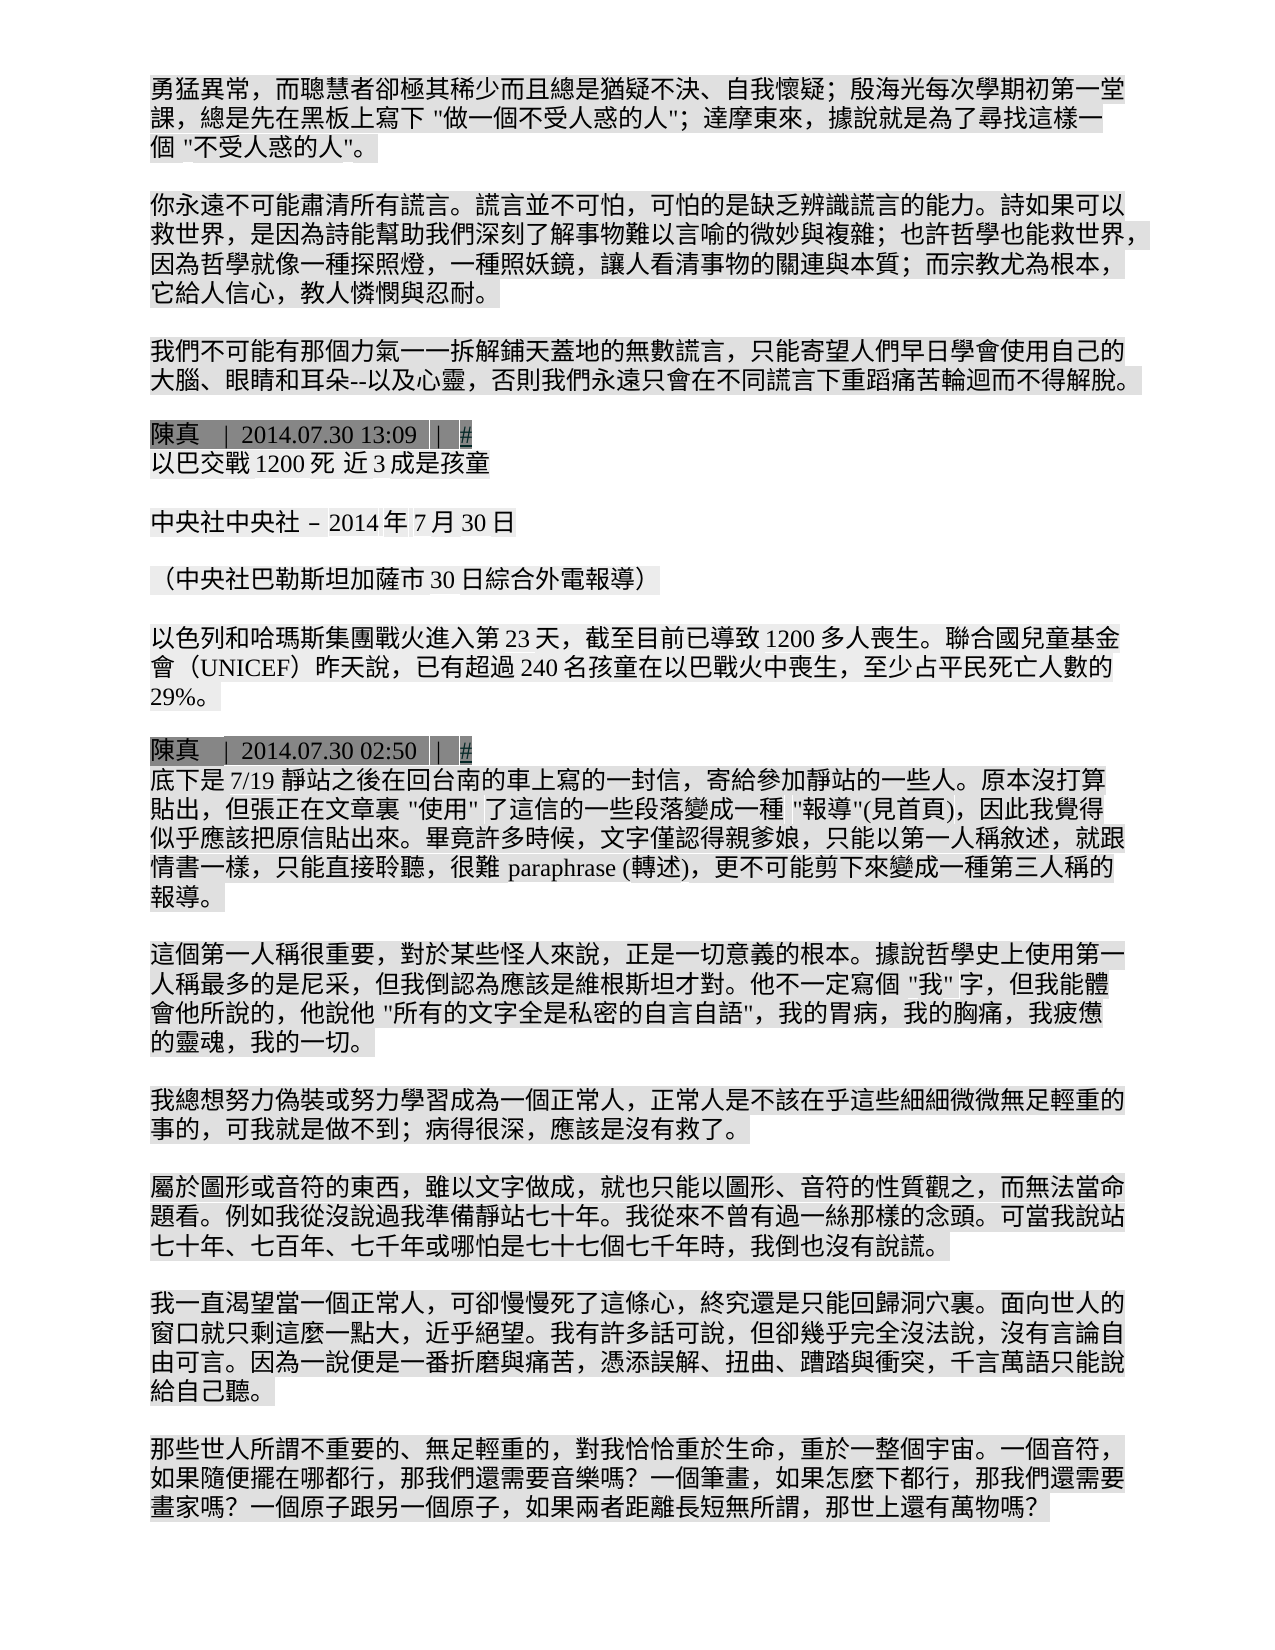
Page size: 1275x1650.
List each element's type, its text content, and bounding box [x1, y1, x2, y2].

text 陳真 | 2014.07.30 13:09 | # [150, 420, 1125, 449]
text 陳真 | 2014.07.30 02:50 | # [150, 736, 1125, 766]
text 十幾二十年來，台灣教科書及媒體無日無之努力異化、妖魔化中國，卻美化日本和美國，就像過去的舊國民黨時代那樣一種鋪天蓋地的洗腦，不同時期的主流勢力，總是依其當下政治需要，任意便可塑造出一整個世代如模子般大量生產的特定思維和語言。 人畜其實相差無幾，非常容易操控，你要他恨誰，他就會恨誰，乖得不得了；你要他舉哪面旗，他就會舉哪面旗；要他講些什麼話，他就會像留聲機那樣覆述一模一樣的話語。 台灣五十幾年來，始終是這樣一種局面，甚且變本加厲；就像個超大型工廠或實驗室那樣，依某種政治需要，加工塑造一整個世代之所思所想乃至所講的每一句話。 我看周遭舉凡大約30歲以下的人，他還沒開口，我通常就能幫他講出他所要講的所有話語和所有思維，幾無例外。依照蘇格拉底的看法，這樣一些生命其實是不值得活的。我沒蘇老那麼 "智能潔癖"，但這樣一種愚蠢生命總是可悲，憑添世上無數悲劇。 黨外時代，不論中學生或大學生，面對少數異議總是充滿極其可怕的仇恨。三十年後，我們依然被同樣的現象所折磨。年紀太輕，不曾見識過黨外風霜的人，不用為未能親身經歷某種歷史感到遺憾，因為歷史戲碼始終不曾改變。你想知道當年是非善惡如何扭曲，你想知道當年如何群魔亂舞為所欲為，看看當下四周便是。 也許智商聽起來有點刺耳，那你可以不說智商而說是一種intellectual (智性) 能力，這東西理應非常重要。蘇格拉底認為，人會作惡是因為他無能把事情想清楚。在這觀念下，道德於是連結到智能上。 愛因斯坦也曾這麼說："我常覺得，道德和智能有著某種密切連結"；胡適總是勸誡世人要學會使用自己的大腦、眼睛和耳朵；羅素認為，時代的悲劇源頭就在於蠢蛋太多而且個個勇猛異常，而聰慧者卻極其稀少而且總是猶疑不決、自我懷疑；殷海光每次學期初第一堂課，總是先在黑板上寫下 "做一個不受人惑的人"；達摩東來，據說就是為了尋找這樣一個 "不受人惑的人"。 你永遠不可能肅清所有謊言。謊言並不可怕，可怕的是缺乏辨識謊言的能力。詩如果可以救世界，是因為詩能幫助我們深刻了解事物難以言喻的微妙與複雜；也許哲學也能救世界，因為哲學就像一種探照燈，一種照妖鏡，讓人看清事物的關連與本質；而宗教尤為根本，它給人信心，教人憐憫與忍耐。 我們不可能有那個力氣一一拆解鋪天蓋地的無數謊言，只能寄望人們早日學會使用自己的大腦、眼睛和耳朵--以及心靈，否則我們永遠只會在不同謊言下重蹈痛苦輪迴而不得解脫。 [150, 75, 1125, 395]
text 底下是7/19 靜站之後在回台南的車上寫的一封信，寄給參加靜站的一些人。原本沒打算貼出，但張正在文章裏 "使用" 了這信的一些段落變成一種 "報導"(見首頁)，因此我覺得似乎應該把原信貼出來。畢竟許多時候，文字僅認得親爹娘，只能以第一人稱敘述，就跟情書一樣，只能直接聆聽，很難 paraphrase (轉述)，更不可能剪下來變成一種第三人稱的報導。 這個第一人稱很重要，對於某些怪人來說，正是一切意義的根本。據說哲學史上使用第一人稱最多的是尼采，但我倒認為應該是維根斯坦才對。他不一定寫個 "我" 字，但我能體會他所說的，他說他 "所有的文字全是私密的自言自語"，我的胃病，我的胸痛，我疲憊的靈魂，我的一切。 我總想努力偽裝或努力學習成為一個正常人，正常人是不該在乎這些細細微微無足輕重的事的，可我就是做不到；病得很深，應該是沒有救了。 屬於圖形或音符的東西，雖以文字做成，就也只能以圖形、音符的性質觀之，而無法當命題看。例如我從沒說過我準備靜站七十年。我從來不曾有過一絲那樣的念頭。可當我說站七十年、七百年、七千年或哪怕是七十七個七千年時，我倒也沒有說謊。 我一直渴望當一個正常人，可卻慢慢死了這條心，終究還是只能回歸洞穴裏。面向世人的窗口就只剩這麼一點大，近乎絕望。我有許多話可說，但卻幾乎完全沒法說，沒有言論自由可言。因為一說便是一番折磨與痛苦，憑添誤解、扭曲、蹧踏與衝突，千言萬語只能說給自己聽。 那些世人所謂不重要的、無足輕重的，對我恰恰重於生命，重於一整個宇宙。一個音符，如果隨便擺在哪都行，那我們還需要音樂嗎？一個筆畫，如果怎麼下都行，那我們還需要畫家嗎？一個原子跟另一個原子，如果兩者距離長短無所謂，那世上還有萬物嗎？ 也許你會說，沒法說就不要說，沒啥了不起。這樣講似乎沒錯，可我基本上並不相信所謂紀念若雪巴勒斯坦資訊網只是要提供資訊，講述資訊，傳遞資訊。如果我們只是要做這些，那我寧可花一點錢僱用幾名工讀生，保證可以做得比我們更好。 資訊就跟散落一地的音符一樣，沒有任何意義，是一個個 "作者" 把音符編成詩歌，方才足以傳唱千年。但我對於在這喧囂島上追求這樣一種環境十分悲觀，近乎絕望。 陳真 ============== 這回靜站來了較多人，大多不認識，也沒多少機會招呼。新來者難免尷尬，疏於招呼，只能說一回生兩回熟。 這回路過拍照、詢問、質疑乃至訪談者似乎也較平常多一些。有位參與者問我許多伊拉克現況，對此我的看法是：旁人所言僅供參考，觀點總得自己去形成而無特定解答。涉及觀點的事，許多時候顯得次要，畢竟我們不是為了捍衛特定觀點而來。在一些事情上，形式比內容重要，常識大過知識，方法甚於解答。 有兩位好像是巴黎大學的電影研究生（不確定有無聽錯）來拍攝，問我為何而來，我說：任何國與國、社會與社會，乃至人與人之間，衝突難免，各有觀點與立場，但重要的是不是衝突本身，而是解決衝突的方法；也許人類社會有可能朝向一個不訴諸戰爭與暴力的方向發展，我相信這個可能性的存在。也許千百年後，後世人們回顧前塵，將會對戰爭一事感到驚訝與驚骸莫名，人們竟然花了那麼多錢研發武器，殘殺同類。 兩位留學生還問道，你們在這站了多久？我答進入第七個年頭。她們似乎驚訝，接著問：有媒體或政治人物來關心嗎？我說沒有。他們不解。我說靜站這事沒有新聞性，也沒什麼好關心或報導。 她們又問：那你們對台灣社會有沒有產生什麼重大影響。我聽了忍不住笑出來，回答說沒有沒有，應該沒有任何影響。她們說：那你們還會繼續堅持下去嗎？我說這不需要什麼堅持，這又不難，一個月才站一次。 有些東西很難做到，並不是因為它很難，而是因為太簡單，簡單到讓人很難持續去做它。我常想，一個人如果無時無刻想著一加一等於二，那他很可能有一天就會成為一名偉大的數學家。 站七年是沒有多大意義的，但如果不是站七年而是站七十年、七百年、七千年…，也許很多事情就會變得不一樣。 年少時，有一天，看了俄國塔可夫斯基的 ‘’犧牲‘’ ，很感動，讓我驚訝的是我卻不知道自己究竟是被什麼東西感動。於是我來到圖書館，找到一本哲學書，翻開神秘主義那一章。也許我的哲學生涯應該從那一刻算起才對。 將近三十年沒再看 ‘’犧牲‘’ 這部電影，但有些片段依稀記得。似乎有個老人對小孩講起一個故事，話說很久以前有個東正教修道士，在山上種了一段枯木，已無生命跡象，但仍天天給它澆水；每日清晨登山，日落才回，日復一日，打算澆到枯木活了過來。很多年之後有一天，山頂枯木竟開滿了花。 老人對小孩說，你知道故事的重點嗎？重要的是這樣一種方式；老人說，我常在心裡琢磨，如果有人每天在一定的時間做同樣一件事，也許有一天，世界就會改變。 這事太玄，騙小孩也許還行，但現代人聰明得跟什麼一樣，估計不容易上當受騙。但神秘之事就像愛情，信者為真。你信它，它就存在，故事就會流傳。 你給一段枯木澆水七年，估計還是一段枯木。但如果澆七百年或七千年呢？也許山頭將開滿了花也說不定。 陳真 20140719 於南下統聯車上 [150, 766, 1125, 1551]
text 以巴交戰1200死 近3成是孩童 中央社中央社 – 2014年7月30日 （中央社巴勒斯坦加薩市30日綜合外電報導） 以色列和哈瑪斯集團戰火進入第23天，截至目前已導致1200多人喪生。聯合國兒童基金會（UNICEF）昨天說，已有超過240名孩童在以巴戰火中喪生，至少占平民死亡人數的29%。 [150, 449, 1125, 711]
